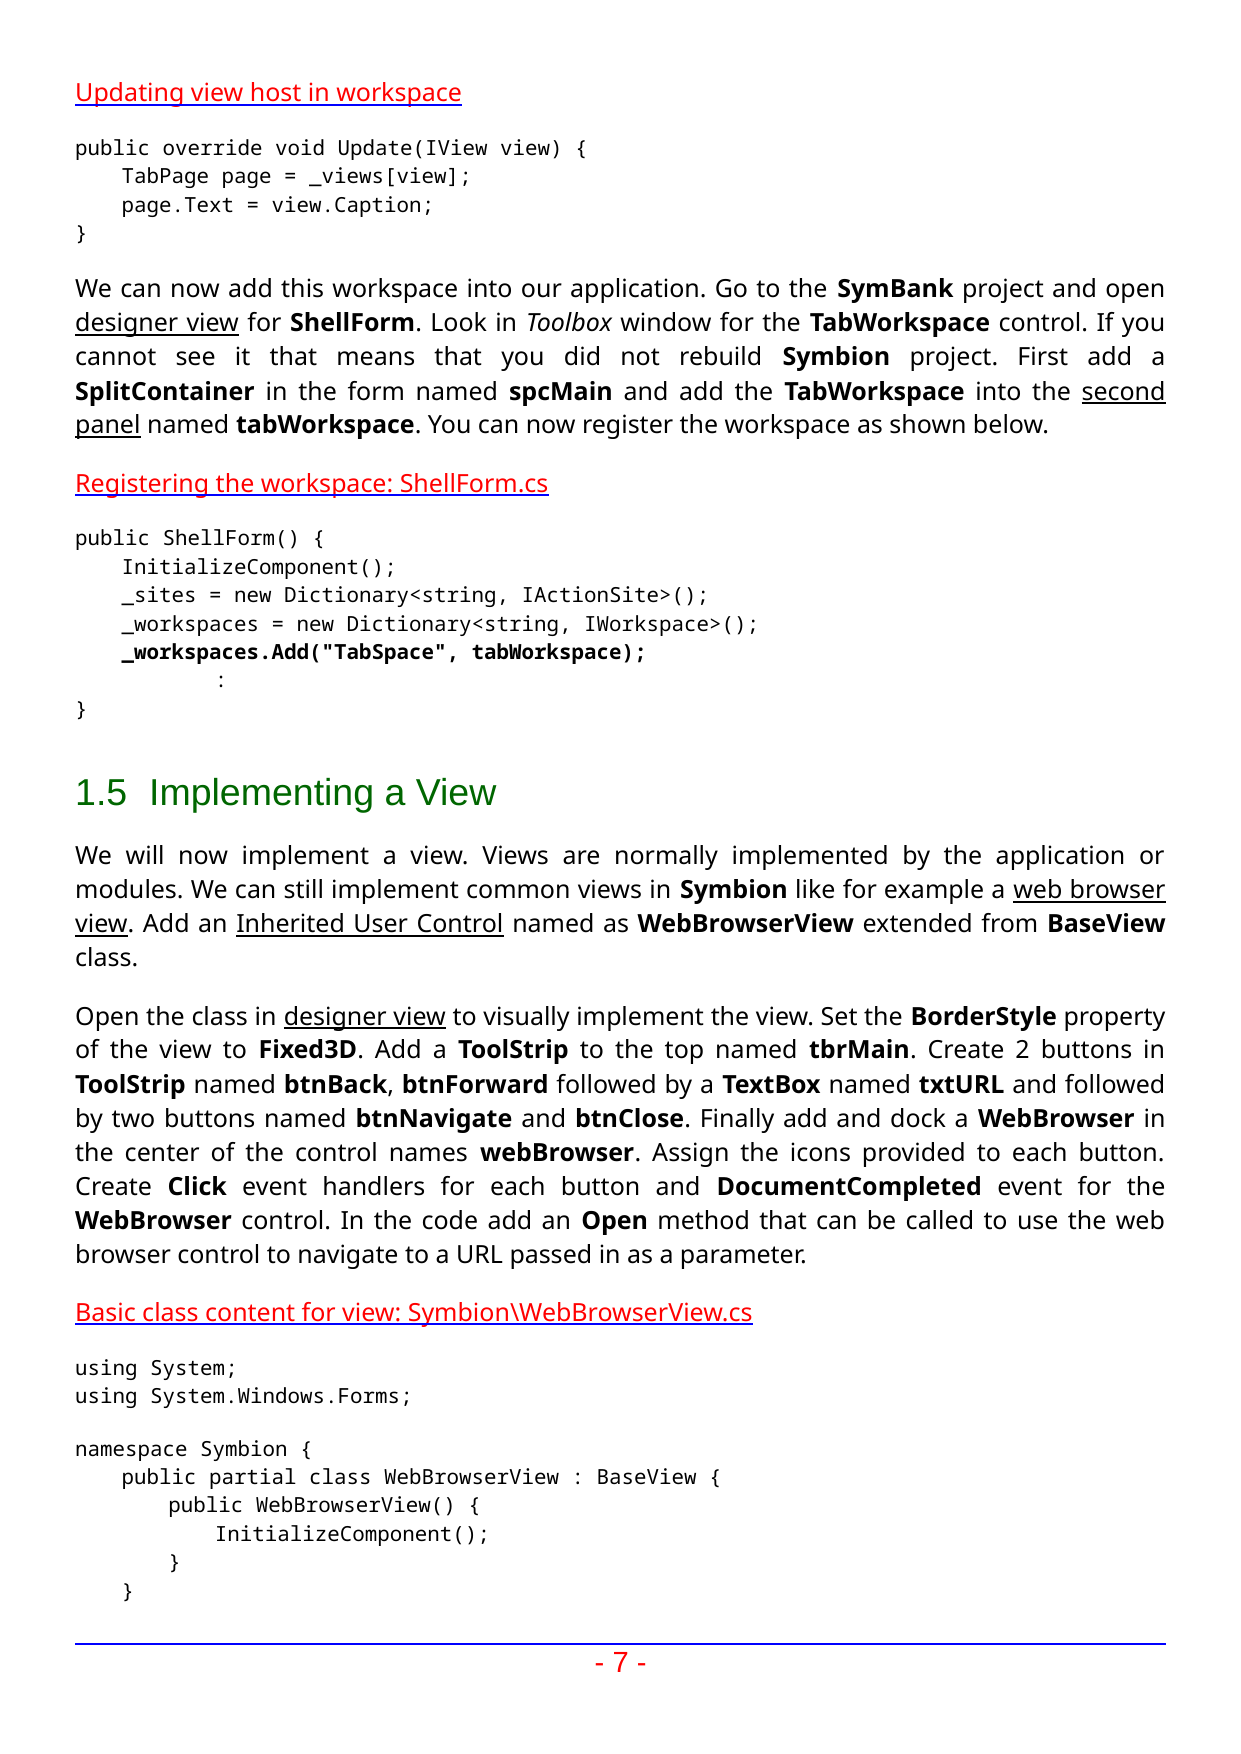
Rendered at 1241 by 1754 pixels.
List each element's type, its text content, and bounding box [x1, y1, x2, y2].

text using System; [75, 1353, 1166, 1381]
text } [75, 218, 1166, 247]
text Registering the workspace: ShellForm.cs [75, 465, 1166, 499]
text } [75, 1547, 1166, 1576]
text TabPage page = _views[view]; [75, 162, 1166, 190]
text 1.5 Implementing a View [75, 771, 1166, 814]
text public WebBrowserView() { [75, 1491, 1166, 1519]
text } [75, 1576, 1166, 1604]
text public partial class WebBrowserView : BaseView { [75, 1462, 1166, 1491]
text Updating view host in workspace [75, 75, 1166, 109]
text : [75, 666, 1166, 694]
text Basic class content for view: Symbion\WebBrowserView.cs [75, 1295, 1166, 1329]
text We will now implement a view. Views are normally implemented by the application or modules. We can still implement common views in Symbion like for example a web browser view. Add an Inherited User Control named as WebBrowserView extended from BaseView class. [75, 838, 1166, 974]
text } [75, 694, 1166, 722]
text public ShellForm() { [75, 523, 1166, 552]
text using System.Windows.Forms; [75, 1381, 1166, 1410]
text public override void Update(IView view) { [75, 133, 1166, 162]
text _sites = new Dictionary<string, IActionSite>(); [75, 580, 1166, 609]
text Open the class in designer view to visually implement the view. Set the BorderStyle property of the view to Fixed3D. Add a ToolStrip to the top named tbrMain. Create 2 buttons in ToolStrip named btnBack, btnForward followed by a TextBox named txtURL and followed by two buttons named btnNavigate and btnClose. Finally add and dock a WebBrowser in the center of the control names webBrowser. Assign the icons provided to each button. Create Click event handlers for each button and DocumentCompleted event for the WebBrowser control. In the code add an Open method that can be called to use the web browser control to navigate to a URL passed in as a parameter. [75, 998, 1166, 1271]
text _workspaces.Add("TabSpace", tabWorkspace); [75, 637, 1166, 666]
text We can now add this workspace into our application. Go to the SymBank project and open designer view for ShellForm. Look in Toolbox window for the TabWorkspace control. If you cannot see it that means that you did not rebuild Symbion project. First add a SplitContainer in the form named spcMain and add the TabWorkspace into the second panel named tabWorkspace. You can now register the workspace as shown below. [75, 271, 1166, 441]
text InitializeComponent(); [75, 552, 1166, 580]
text _workspaces = new Dictionary<string, IWorkspace>(); [75, 609, 1166, 637]
text page.Text = view.Caption; [75, 190, 1166, 218]
text namespace Symbion { [75, 1434, 1166, 1462]
text InitializeComponent(); [75, 1519, 1166, 1547]
